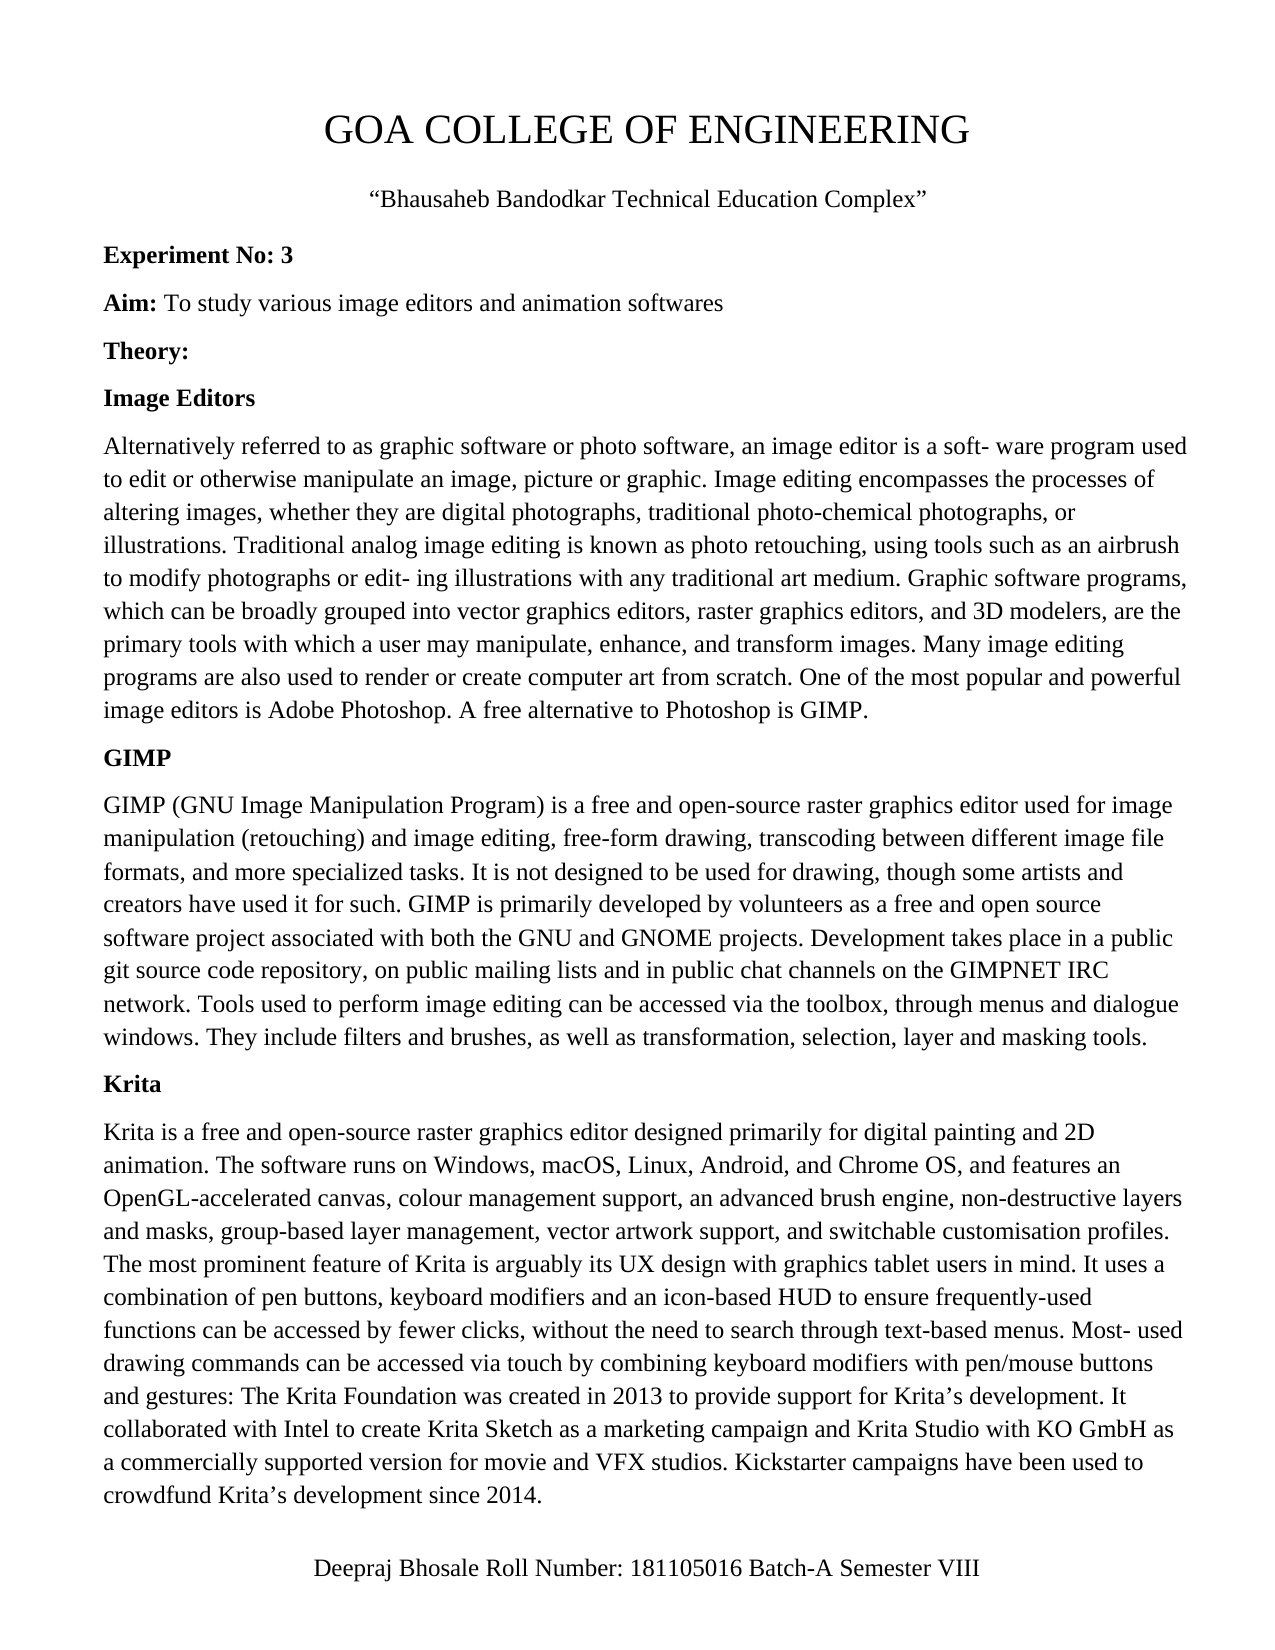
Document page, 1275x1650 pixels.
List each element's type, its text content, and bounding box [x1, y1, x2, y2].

text Experiment No: 3 [103, 240, 1191, 269]
text Krita [103, 1069, 1191, 1098]
text GIMP [103, 743, 1191, 772]
text Theory: [103, 336, 1191, 364]
text Krita is a free and open-source raster graphics editor designed primarily for digital painting and 2D animation. The software runs on Windows, macOS, Linux, Android, and Chrome OS, and features an OpenGL-accelerated canvas, colour management support, an advanced brush engine, non-destructive layers and masks, group-based layer management, vector artwork support, and switchable customisation profiles. The most prominent feature of Krita is arguably its UX design with graphics tablet users in mind. It uses a combination of pen buttons, keyboard modifiers and an icon-based HUD to ensure frequently-used functions can be accessed by fewer clicks, without the need to search through text-based menus. Most- used drawing commands can be accessed via touch by combining keyboard modifiers with pen/mouse buttons and gestures: The Krita Foundation was created in 2013 to provide support for Krita’s development. It collaborated with Intel to create Krita Sketch as a marketing campaign and Krita Studio with KO GmbH as a commercially supported version for movie and VFX studios. Kickstarter campaigns have been used to crowdfund Krita’s development since 2014. [103, 1117, 1191, 1509]
text Image Editors [103, 383, 1191, 412]
text GIMP (GNU Image Manipulation Program) is a free and open-source raster graphics editor used for image manipulation (retouching) and image editing, free-form drawing, transcoding between different image file formats, and more specialized tasks. It is not designed to be used for drawing, though some artists and creators have used it for such. GIMP is primarily developed by volunteers as a free and open source software project associated with both the GNU and GNOME projects. Development takes place in a public git source code repository, on public mailing lists and in public chat channels on the GIMPNET IRC network. Tools used to perform image editing can be accessed via the toolbox, through menus and dialogue windows. They include filters and brushes, as well as transformation, selection, layer and masking tools. [103, 791, 1191, 1050]
text Alternatively referred to as graphic software or photo software, an image editor is a soft- ware program used to edit or otherwise manipulate an image, picture or graphic. Image editing encompasses the processes of altering images, whether they are digital photographs, traditional photo-chemical photographs, or illustrations. Traditional analog image editing is known as photo retouching, using tools such as an airbrush to modify photographs or edit- ing illustrations with any traditional art medium. Graphic software programs, which can be broadly grouped into vector graphics editors, raster graphics editors, and 3D modelers, are the primary tools with which a user may manipulate, enhance, and transform images. Many image editing programs are also used to render or create computer art from scratch. One of the most popular and powerful image editors is Adobe Photoshop. A free alternative to Photoshop is GIMP. [103, 431, 1191, 724]
text Aim: To study various image editors and animation softwares [103, 288, 1191, 317]
